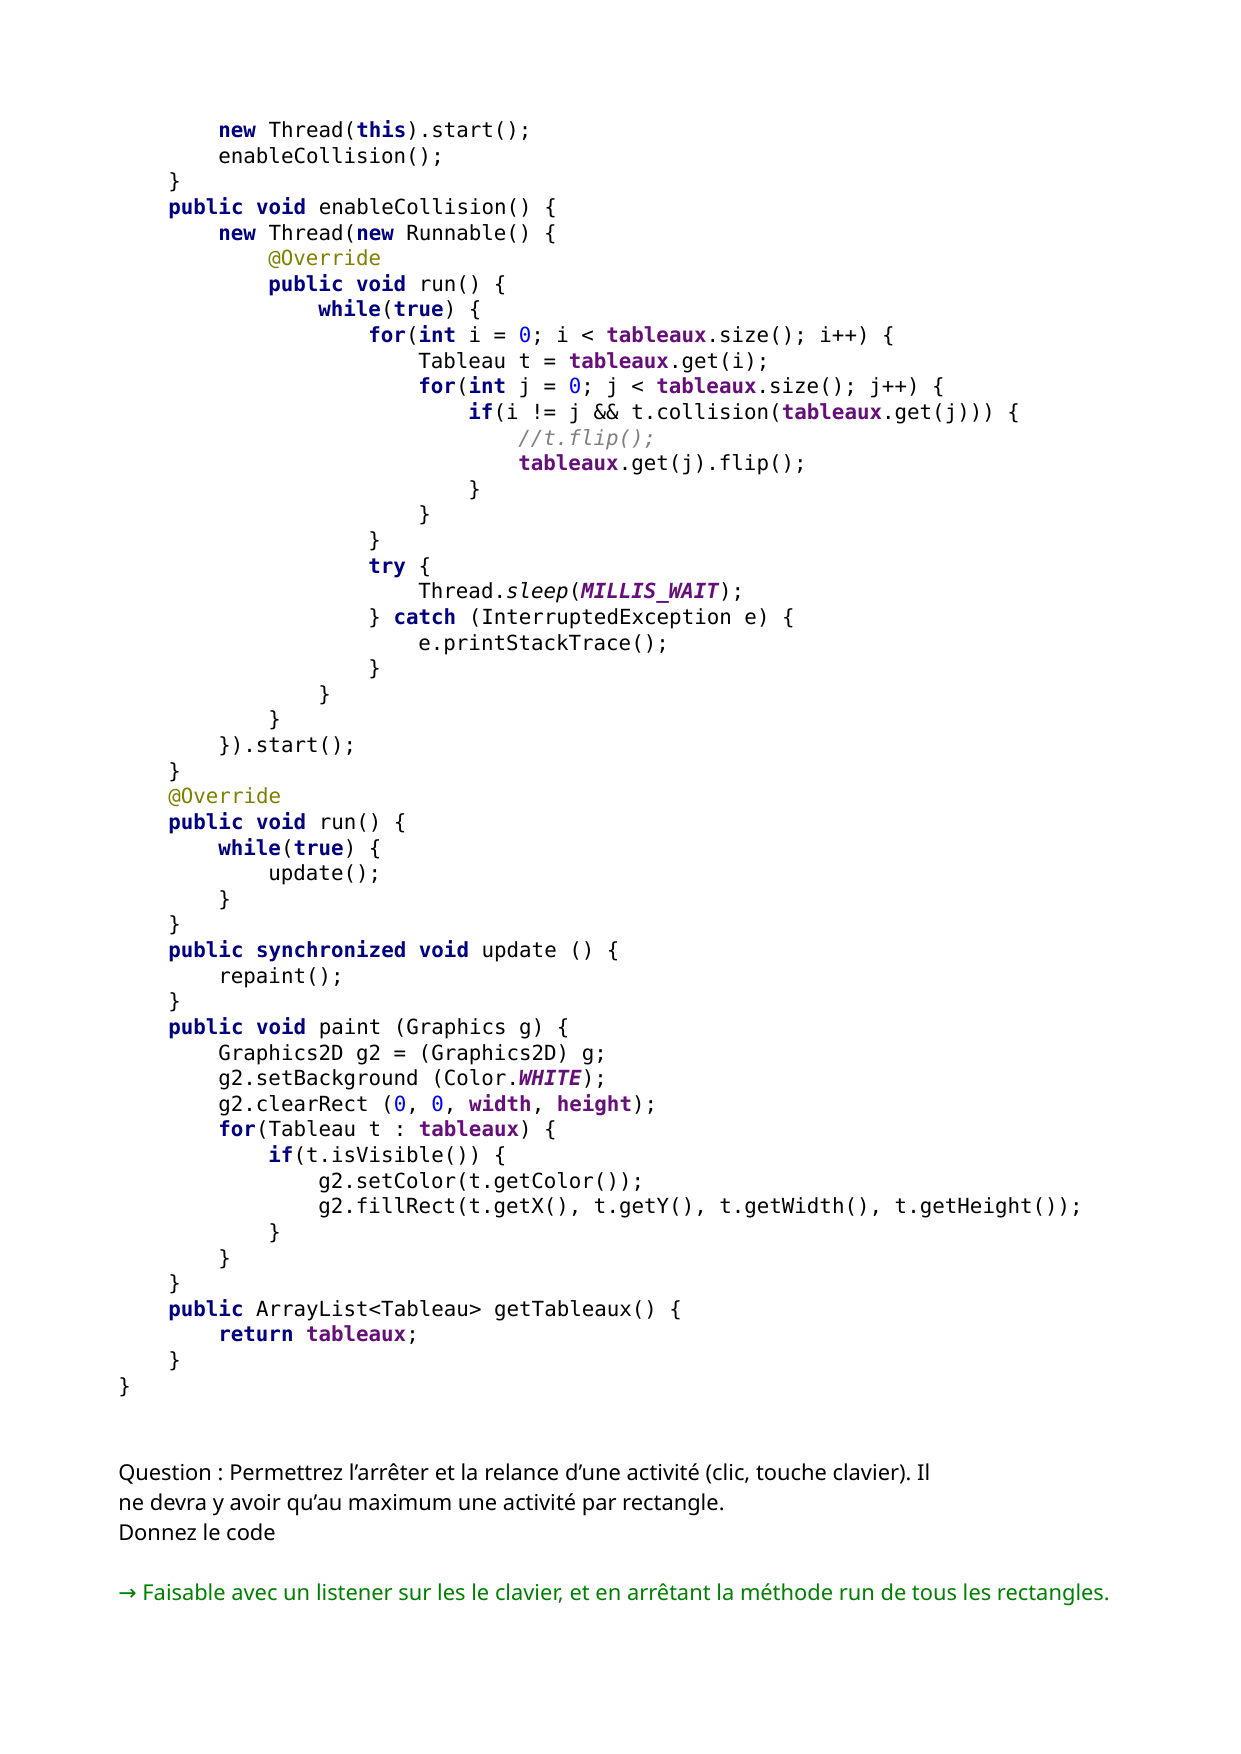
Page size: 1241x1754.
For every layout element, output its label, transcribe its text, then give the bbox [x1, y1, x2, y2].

text @Override [118, 246, 1122, 272]
text Donnez le code [118, 1517, 1122, 1547]
text } [118, 1246, 1122, 1271]
text } [118, 1220, 1122, 1246]
text Graphics2D g2 = (Graphics2D) g; [118, 1041, 1122, 1066]
text tableaux.get(j).flip(); [118, 451, 1122, 477]
text while(true) { [118, 836, 1122, 861]
text repaint(); [118, 964, 1122, 989]
text public void run() { [118, 272, 1122, 297]
text g2.setColor(t.getColor()); [118, 1169, 1122, 1194]
text } [118, 502, 1122, 528]
text } [118, 656, 1122, 682]
text g2.fillRect(t.getX(), t.getY(), t.getWidth(), t.getHeight()); [118, 1194, 1122, 1220]
text ne devra y avoir qu’au maximum une activité par rectangle. [118, 1487, 1122, 1517]
text new Thread(this).start(); [118, 118, 1122, 144]
text g2.clearRect (0, 0, width, height); [118, 1092, 1122, 1117]
text public void run() { [118, 810, 1122, 836]
text Tableau t = tableaux.get(i); [118, 349, 1122, 374]
text } [118, 477, 1122, 502]
text } [118, 759, 1122, 784]
text enableCollision(); [118, 144, 1122, 169]
text } [118, 1271, 1122, 1297]
text } catch (InterruptedException e) { [118, 605, 1122, 631]
text if(i != j && t.collision(tableaux.get(j))) { [118, 400, 1122, 426]
text new Thread(new Runnable() { [118, 221, 1122, 246]
text for(int j = 0; j < tableaux.size(); j++) { [118, 374, 1122, 400]
text try { [118, 554, 1122, 579]
text for(Tableau t : tableaux) { [118, 1117, 1122, 1143]
text if(t.isVisible()) { [118, 1143, 1122, 1169]
text } [118, 528, 1122, 554]
text }).start(); [118, 733, 1122, 759]
text public synchronized void update () { [118, 938, 1122, 964]
text update(); [118, 861, 1122, 887]
text e.printStackTrace(); [118, 631, 1122, 656]
text public void enableCollision() { [118, 195, 1122, 221]
text Question : Permettrez l’arrêter et la relance d’une activité (clic, touche clavier). Il [118, 1457, 1122, 1487]
text @Override [118, 784, 1122, 810]
text } [118, 887, 1122, 912]
text } [118, 1374, 1122, 1398]
text } [118, 682, 1122, 707]
text for(int i = 0; i < tableaux.size(); i++) { [118, 323, 1122, 349]
text g2.setBackground (Color.WHITE); [118, 1066, 1122, 1092]
text public void paint (Graphics g) { [118, 1015, 1122, 1041]
text } [118, 912, 1122, 938]
text return tableaux; [118, 1322, 1122, 1348]
text public ArrayList<Tableau> getTableaux() { [118, 1297, 1122, 1322]
text } [118, 707, 1122, 733]
text //t.flip(); [118, 426, 1122, 451]
text while(true) { [118, 297, 1122, 323]
text } [118, 1348, 1122, 1374]
text → Faisable avec un listener sur les le clavier, et en arrêtant la méthode run de tous les rectangles. [118, 1576, 1122, 1606]
text } [118, 169, 1122, 195]
text } [118, 989, 1122, 1015]
text Thread.sleep(MILLIS_WAIT); [118, 579, 1122, 605]
